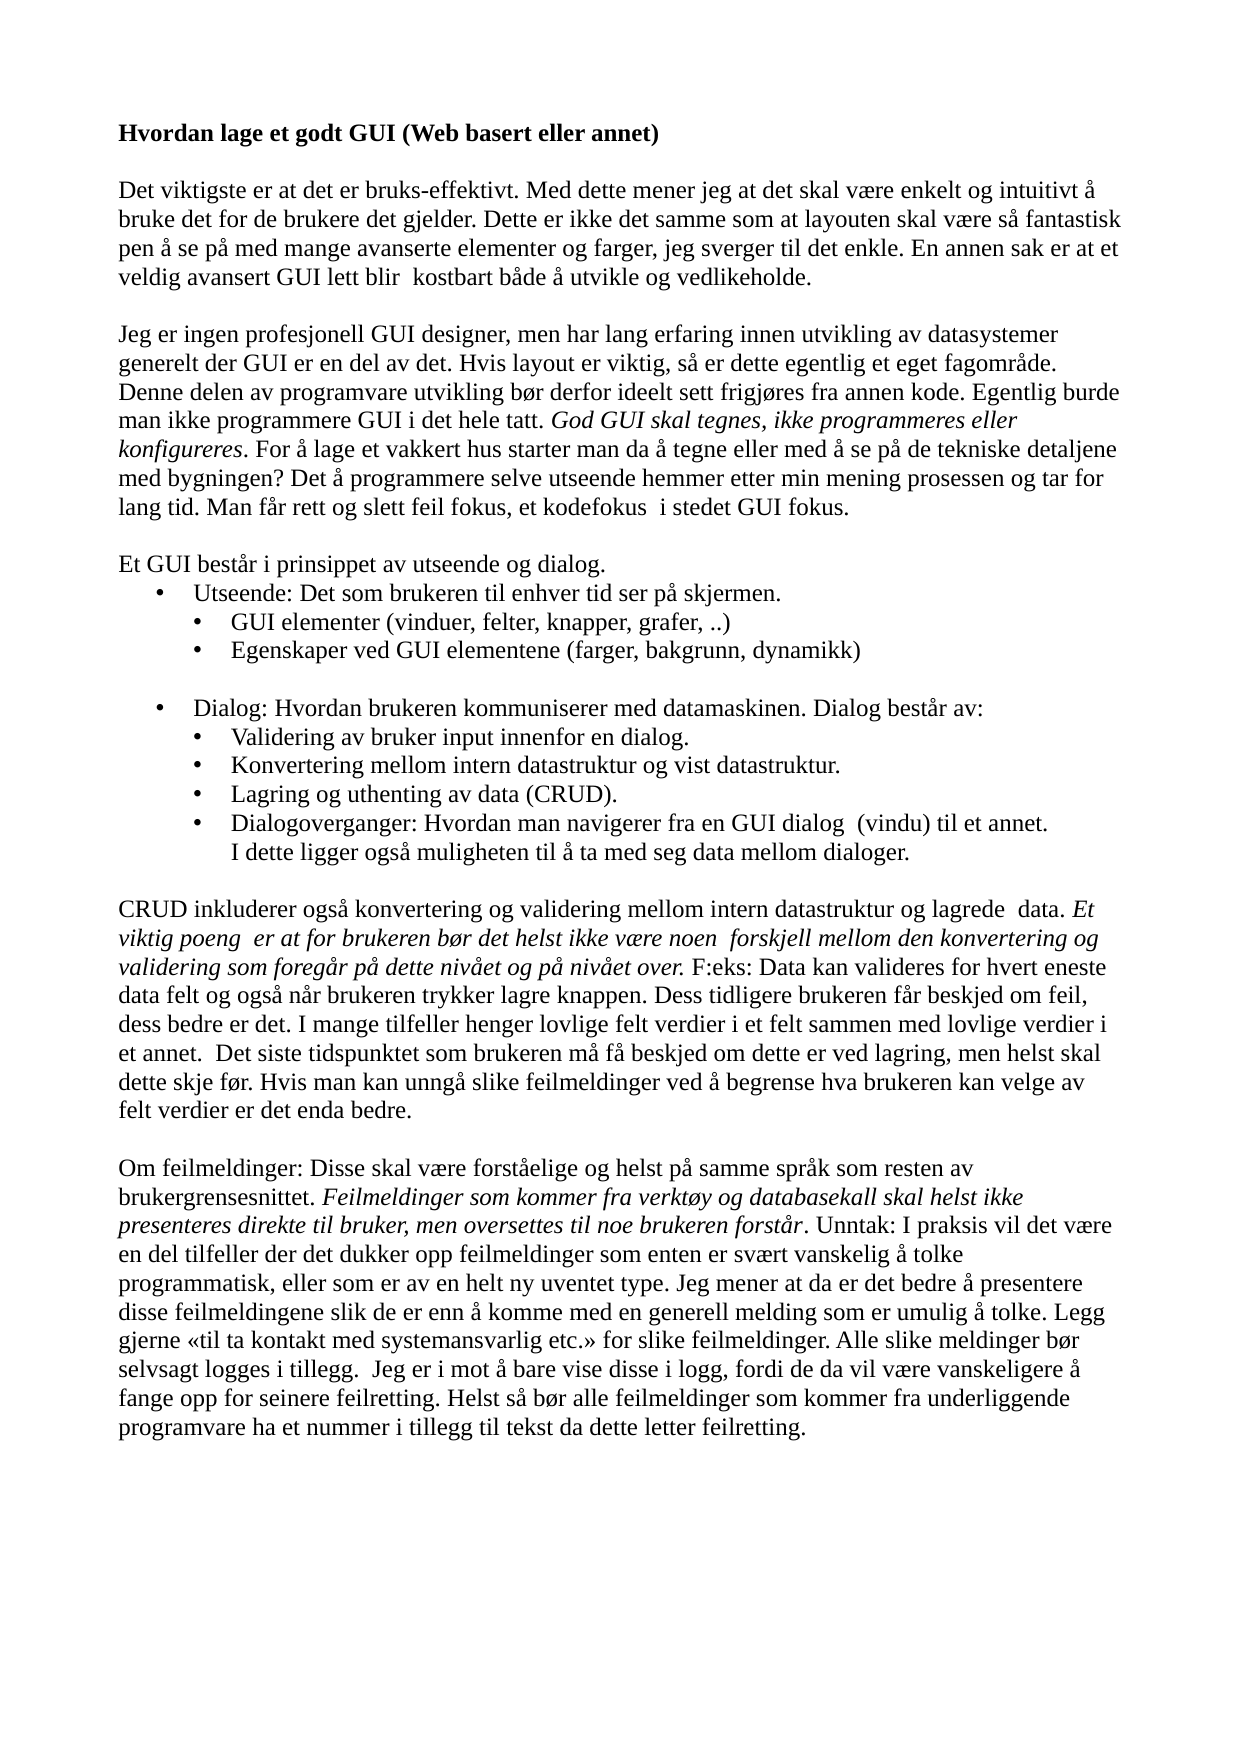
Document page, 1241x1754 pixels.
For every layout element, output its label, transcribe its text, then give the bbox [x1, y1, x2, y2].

list Dialogoverganger: Hvordan man navigerer fra en GUI dialog (vindu) til et annet. I dette ligger også muligheten til å ta med seg data mellom dialoger. [193, 808, 1122, 894]
text CRUD inkluderer også konvertering og validering mellom intern datastruktur og lagrede data. Et viktig poeng er at for brukeren bør det helst ikke være noen forskjell mellom den konvertering og validering som foregår på dette nivået og på nivået over. F:eks: Data kan valideres for hvert eneste data felt og også når brukeren trykker lagre knappen. Dess tidligere brukeren får beskjed om feil, dess bedre er det. I mange tilfeller henger lovlige felt verdier i et felt sammen med lovlige verdier i et annet. Det siste tidspunktet som brukeren må få beskjed om dette er ved lagring, men helst skal dette skje før. Hvis man kan unngå slike feilmeldinger ved å begrense hva brukeren kan velge av felt verdier er det enda bedre. Om feilmeldinger: Disse skal være forståelige og helst på samme språk som resten av brukergrensesnittet. Feilmeldinger som kommer fra verktøy og databasekall skal helst ikke presenteres direkte til bruker, men oversettes til noe brukeren forstår. Unntak: I praksis vil det være en del tilfeller der det dukker opp feilmeldinger som enten er svært vanskelig å tolke programmatisk, eller som er av en helt ny uventet type. Jeg mener at da er det bedre å presentere disse feilmeldingene slik de er enn å komme med en generell melding som er umulig å tolke. Legg gjerne «til ta kontakt med systemansvarlig etc.» for slike feilmeldinger. Alle slike meldinger bør selvsagt logges i tillegg. Jeg er i mot å bare vise disse i logg, fordi de da vil være vanskeligere å fange opp for seinere feilretting. Helst så bør alle feilmeldinger som kommer fra underliggende programvare ha et nummer i tillegg til tekst da dette letter feilretting. [118, 894, 1122, 1441]
list Konvertering mellom intern datastruktur og vist datastruktur. [193, 751, 1122, 779]
list Dialog: Hvordan brukeren kommuniserer med datamaskinen. Dialog består av: [156, 693, 1122, 722]
list Egenskaper ved GUI elementene (farger, bakgrunn, dynamikk) [193, 636, 1122, 693]
list Validering av bruker input innenfor en dialog. [193, 722, 1122, 751]
text Jeg er ingen profesjonell GUI designer, men har lang erfaring innen utvikling av datasystemer generelt der GUI er en del av det. Hvis layout er viktig, så er dette egentlig et eget fagområde. Denne delen av programvare utvikling bør derfor ideelt sett frigjøres fra annen kode. Egentlig burde man ikke programmere GUI i det hele tatt. God GUI skal tegnes, ikke programmeres eller konfigureres. For å lage et vakkert hus starter man da å tegne eller med å se på de tekniske detaljene med bygningen? Det å programmere selve utseende hemmer etter min mening prosessen og tar for lang tid. Man får rett og slett feil fokus, et kodefokus i stedet GUI fokus. [118, 319, 1122, 521]
text Et GUI består i prinsippet av utseende og dialog. [118, 549, 1122, 578]
list Utseende: Det som brukeren til enhver tid ser på skjermen. [156, 578, 1122, 607]
text Det viktigste er at det er bruks-effektivt. Med dette mener jeg at det skal være enkelt og intuitivt å bruke det for de brukere det gjelder. Dette er ikke det samme som at layouten skal være så fantastisk pen å se på med mange avanserte elementer og farger, jeg sverger til det enkle. En annen sak er at et veldig avansert GUI lett blir kostbart både å utvikle og vedlikeholde. [118, 176, 1122, 291]
list GUI elementer (vinduer, felter, knapper, grafer, ..) [193, 607, 1122, 636]
text Hvordan lage et godt GUI (Web basert eller annet) [118, 118, 1122, 147]
list Lagring og uthenting av data (CRUD). [193, 779, 1122, 808]
